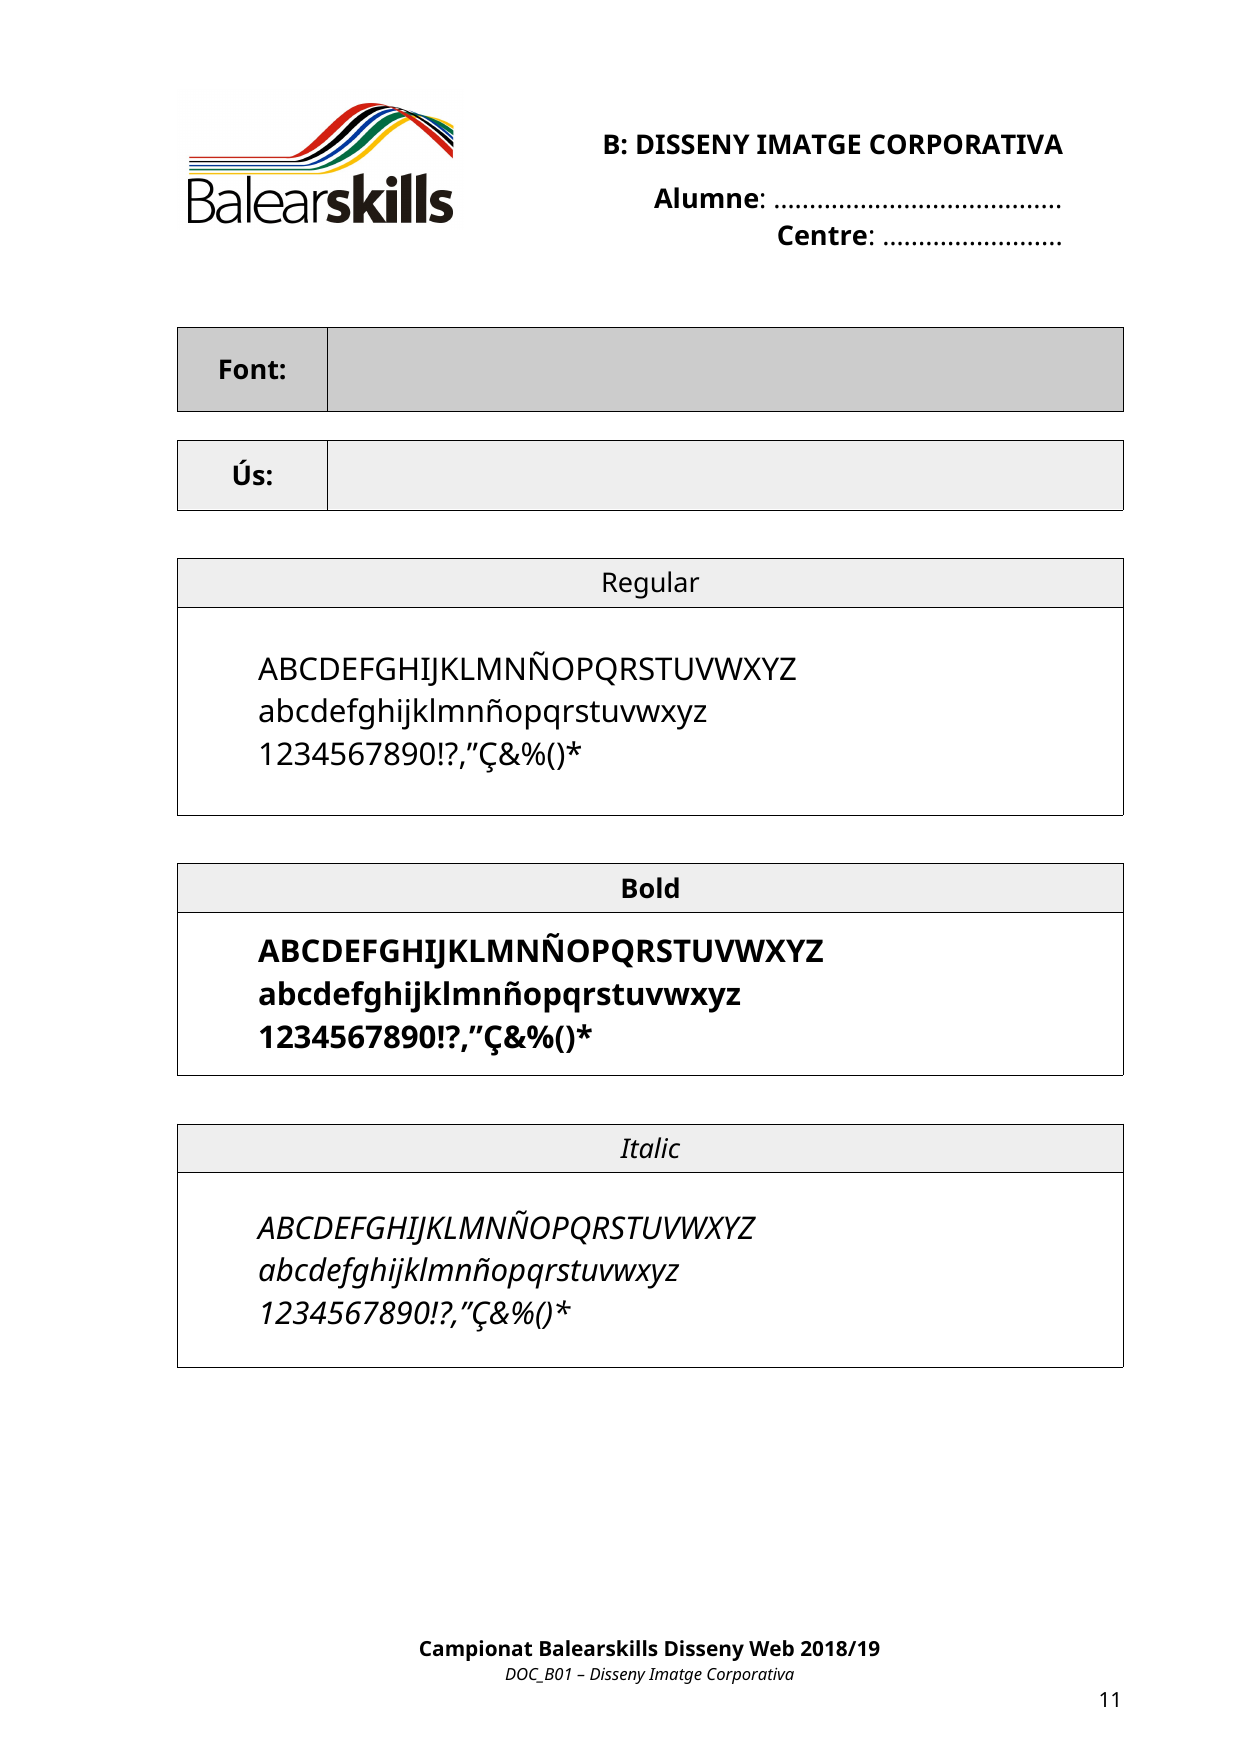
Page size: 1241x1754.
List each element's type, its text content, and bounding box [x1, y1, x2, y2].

table_cell Ús: [178, 441, 327, 509]
table_cell [177, 1076, 1123, 1123]
table_cell Italic [178, 1125, 1123, 1172]
table_cell [177, 511, 1123, 558]
table_cell ABCDEFGHIJKLMNÑOPQRSTUVWXYZ abcdefghijklmnñopqrstuvwxyz 1234567890!?,”Ç&%()* [178, 913, 1123, 1075]
picture [177, 89, 465, 230]
table_cell Regular [178, 559, 1123, 607]
table_cell Bold [178, 864, 1123, 912]
table_cell ABCDEFGHIJKLMNÑOPQRSTUVWXYZ abcdefghijklmnñopqrstuvwxyz 1234567890!?,”Ç&%()* [178, 1173, 1123, 1367]
table_cell [177, 412, 1123, 440]
table_header Font: [178, 328, 327, 411]
table_cell [328, 441, 1123, 509]
table_cell [177, 816, 1123, 863]
table_header [328, 328, 1123, 411]
table_cell ABCDEFGHIJKLMNÑOPQRSTUVWXYZ abcdefghijklmnñopqrstuvwxyz 1234567890!?,”Ç&%()* [178, 608, 1123, 815]
